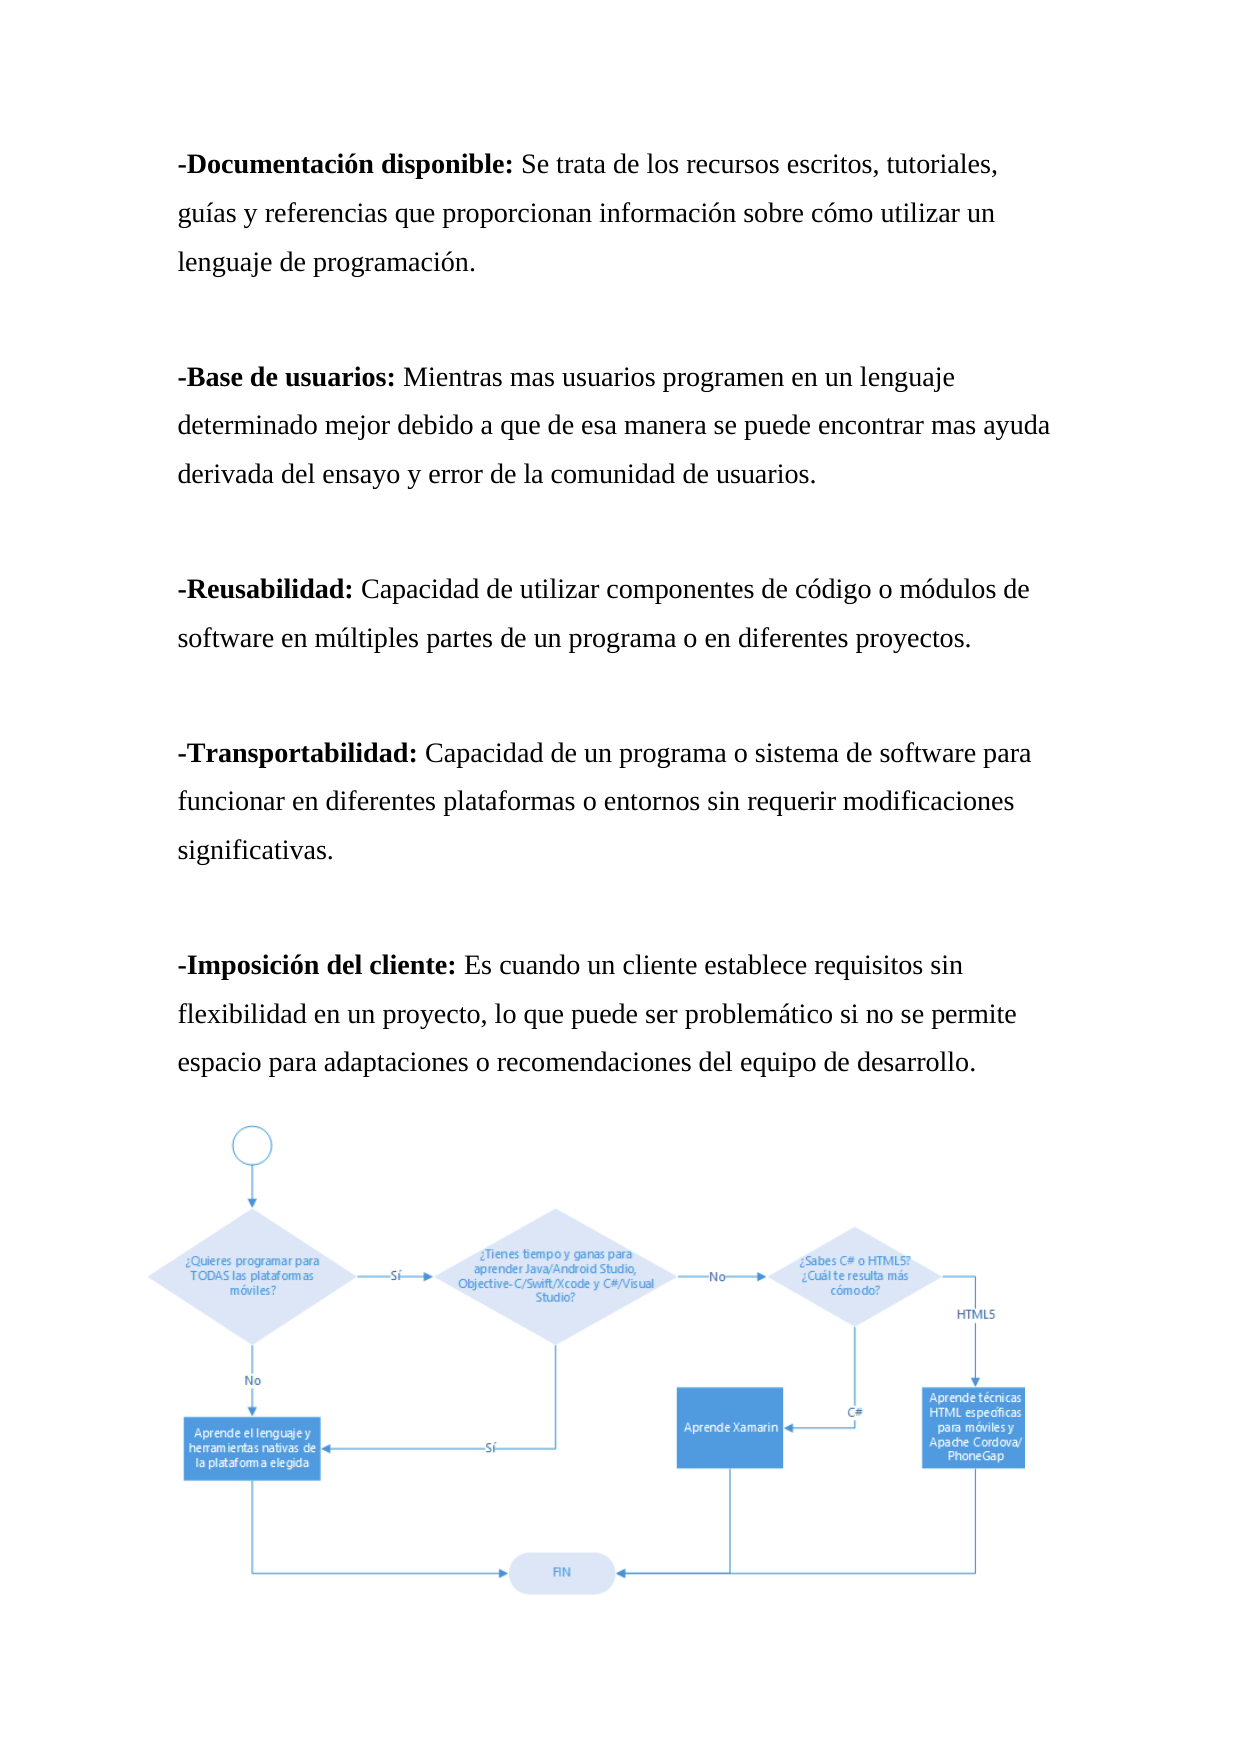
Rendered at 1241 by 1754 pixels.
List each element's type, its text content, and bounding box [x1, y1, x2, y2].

picture [146, 1125, 1025, 1596]
text -Reusabilidad: Capacidad de utilizar componentes de código o módulos de software en múltiples partes de un programa o en diferentes proyectos. [177, 572, 1063, 653]
text -Imposición del cliente: Es cuando un cliente establece requisitos sin flexibilidad en un proyecto, lo que puede ser problemático si no se permite espacio para adaptaciones o recomendaciones del equipo de desarrollo. [177, 948, 1063, 1078]
text -Transportabilidad: Capacidad de un programa o sistema de software para funcionar en diferentes plataformas o entornos sin requerir modificaciones significativas. [177, 736, 1063, 865]
text -Documentación disponible: Se trata de los recursos escritos, tutoriales, guías y referencias que proporcionan información sobre cómo utilizar un lenguaje de programación. [177, 148, 1063, 277]
text -Base de usuarios: Mientras mas usuarios programen en un lenguaje determinado mejor debido a que de esa manera se puede encontrar mas ayuda derivada del ensayo y error de la comunidad de usuarios. [177, 360, 1063, 489]
